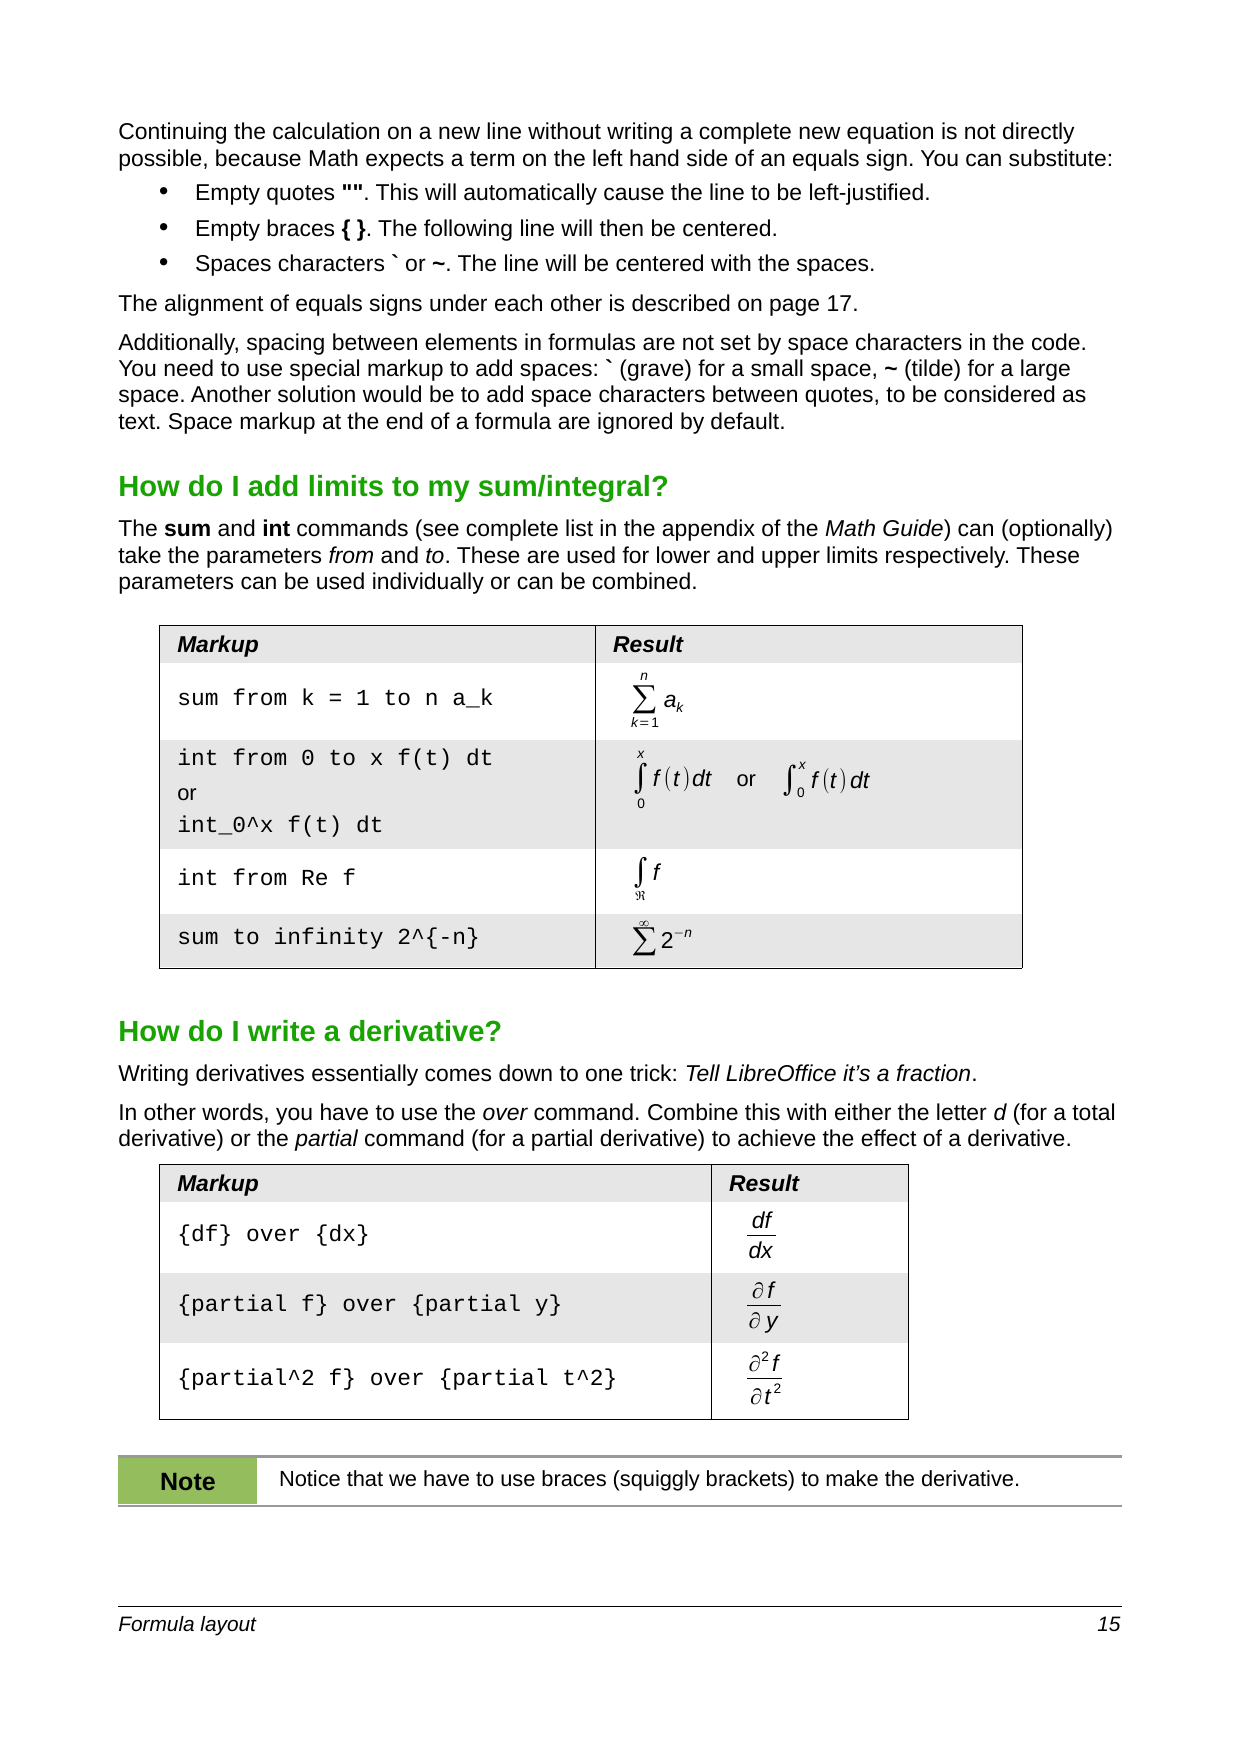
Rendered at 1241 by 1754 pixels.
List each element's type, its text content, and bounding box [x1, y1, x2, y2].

list Spaces characters ` or ~. The line will be centered with the spaces. [156, 248, 1122, 277]
table_cell [596, 850, 1022, 913]
table_cell sum to infinity 2^{-n} [160, 914, 595, 967]
list Empty braces { }. The following line will then be centered. [156, 213, 1122, 242]
table_cell [712, 1202, 908, 1272]
subtitle How do I add limits to my sum/integral? [118, 469, 1122, 503]
text In other words, you have to use the over command. Combine this with either the letter d (for a total derivative) or the partial command (for a partial derivative) to achieve the effect of a derivative. [118, 1099, 1122, 1152]
table_header Result [596, 626, 1022, 663]
table_header Result [712, 1165, 908, 1202]
table_cell int from 0 to x f(t) dt or int_0^x f(t) dt [160, 740, 595, 849]
text The sum and int commands (see complete list in the appendix of the Math Guide) can (optionally) take the parameters from and to. These are used for lower and upper limits respectively. These parameters can be used individually or can be combined. [118, 515, 1122, 594]
list Continuing the calculation on a new line without writing a complete new equation is not directly possible, because Math expects a term on the left hand side of an equals sign. You can substitute: [118, 118, 1122, 171]
table_header Note [118, 1458, 257, 1504]
text Additionally, spacing between elements in formulas are not set by space characters in the code. You need to use special markup to add spaces: ` (grave) for a small space, ~ (tilde) for a large space. Another solution would be to add space characters between quotes, to be considered as text. Space markup at the end of a formula are ignored by default. [118, 328, 1122, 434]
table_cell [712, 1343, 908, 1419]
table_cell {partial^2 f} over {partial t^2} [160, 1343, 711, 1419]
table_cell [596, 914, 1022, 967]
table_header Markup [160, 1165, 711, 1202]
table_cell [712, 1273, 908, 1343]
list Empty quotes "". This will automatically cause the line to be left-justified. [156, 177, 1122, 206]
text Writing derivatives essentially comes down to one trick: Tell LibreOffice it’s a fraction. [118, 1060, 1122, 1087]
table_header Notice that we have to use braces (squiggly brackets) to make the derivative. [258, 1458, 1122, 1504]
table_cell [596, 663, 1022, 740]
subtitle How do I write a derivative? [118, 1014, 1122, 1048]
table_cell {df} over {dx} [160, 1202, 711, 1272]
table_cell int from Re f [160, 850, 595, 913]
table_header Markup [160, 626, 595, 663]
table_cell sum from k = 1 to n a_k [160, 663, 595, 740]
table_cell {partial f} over {partial y} [160, 1273, 711, 1343]
table_cell or [596, 740, 1022, 849]
text The alignment of equals signs under each other is described on page 17. [118, 290, 1122, 316]
